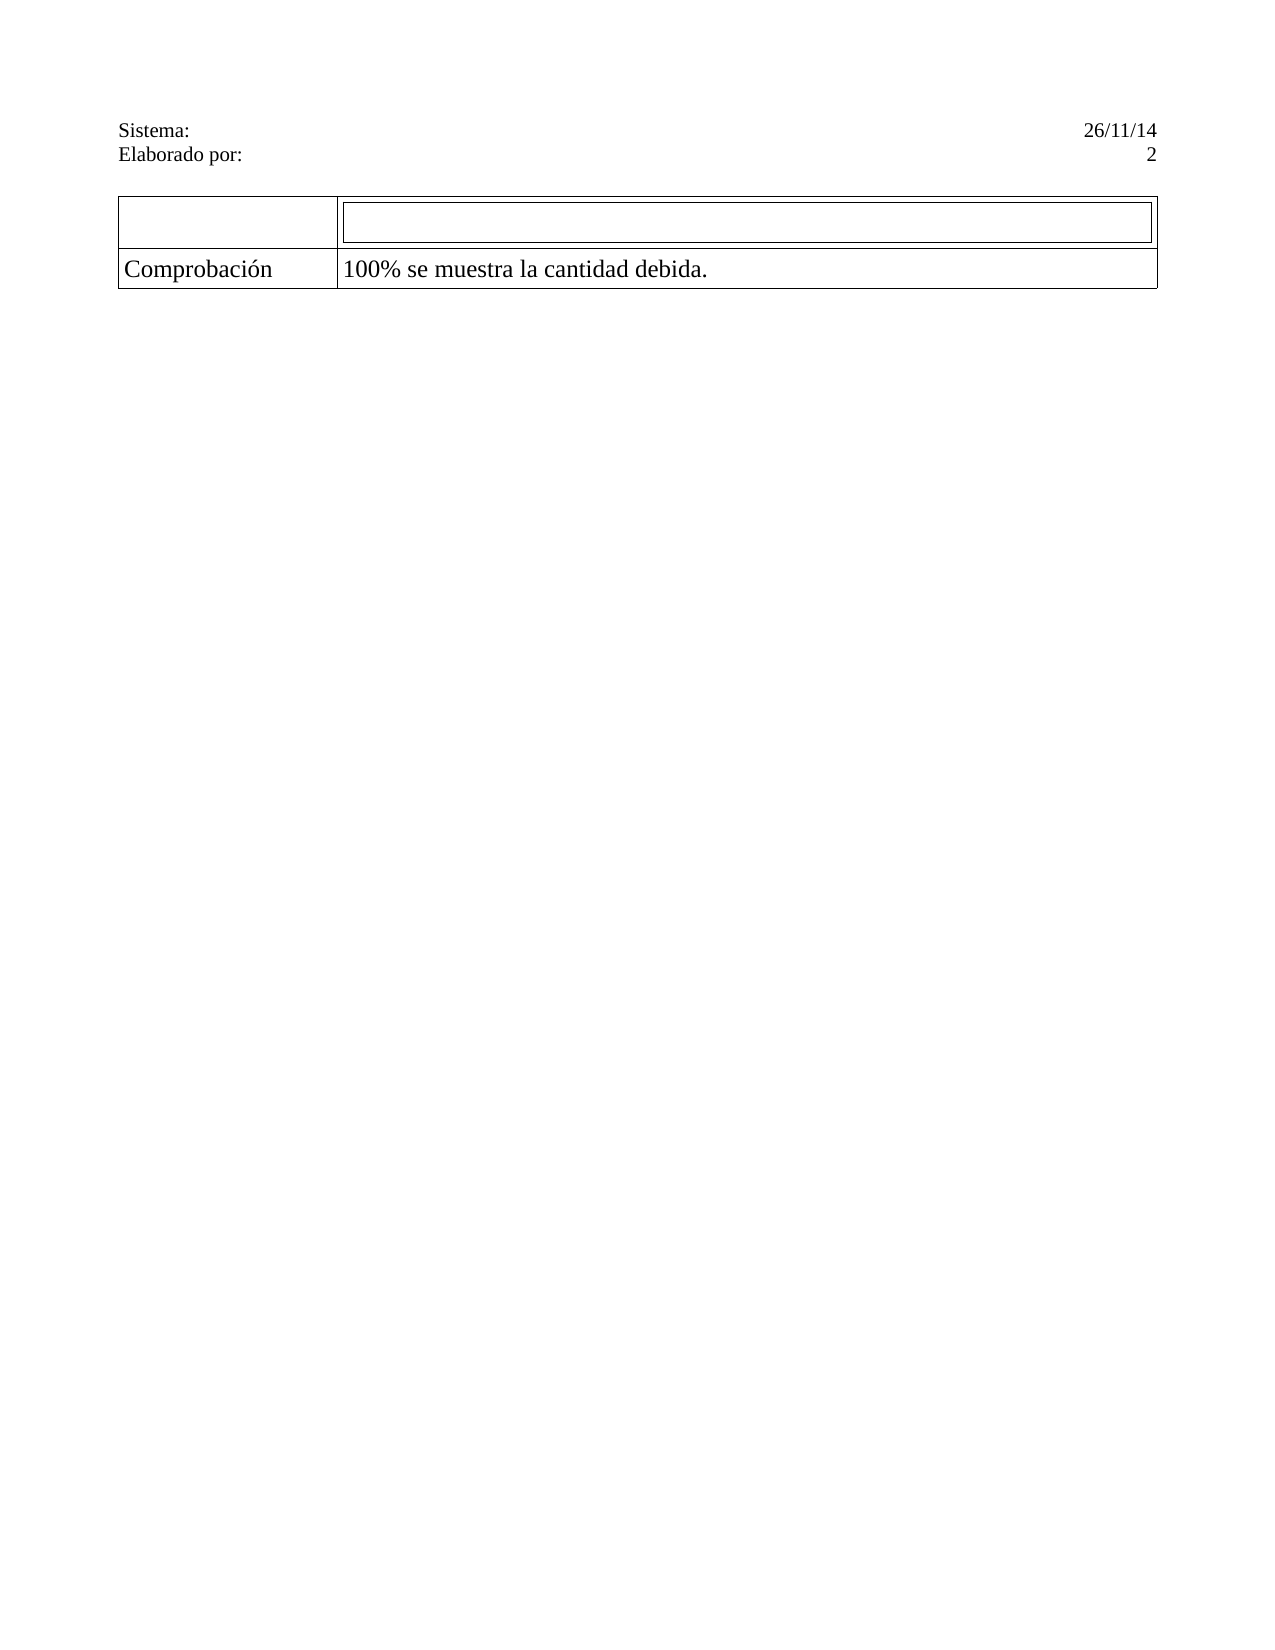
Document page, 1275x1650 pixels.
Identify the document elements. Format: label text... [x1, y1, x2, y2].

table_cell 100% se muestra la cantidad debida. [338, 249, 1157, 288]
table_cell [344, 203, 1151, 242]
table_cell [119, 197, 337, 248]
table_cell Comprobación [119, 249, 337, 288]
table_cell [338, 197, 1157, 248]
